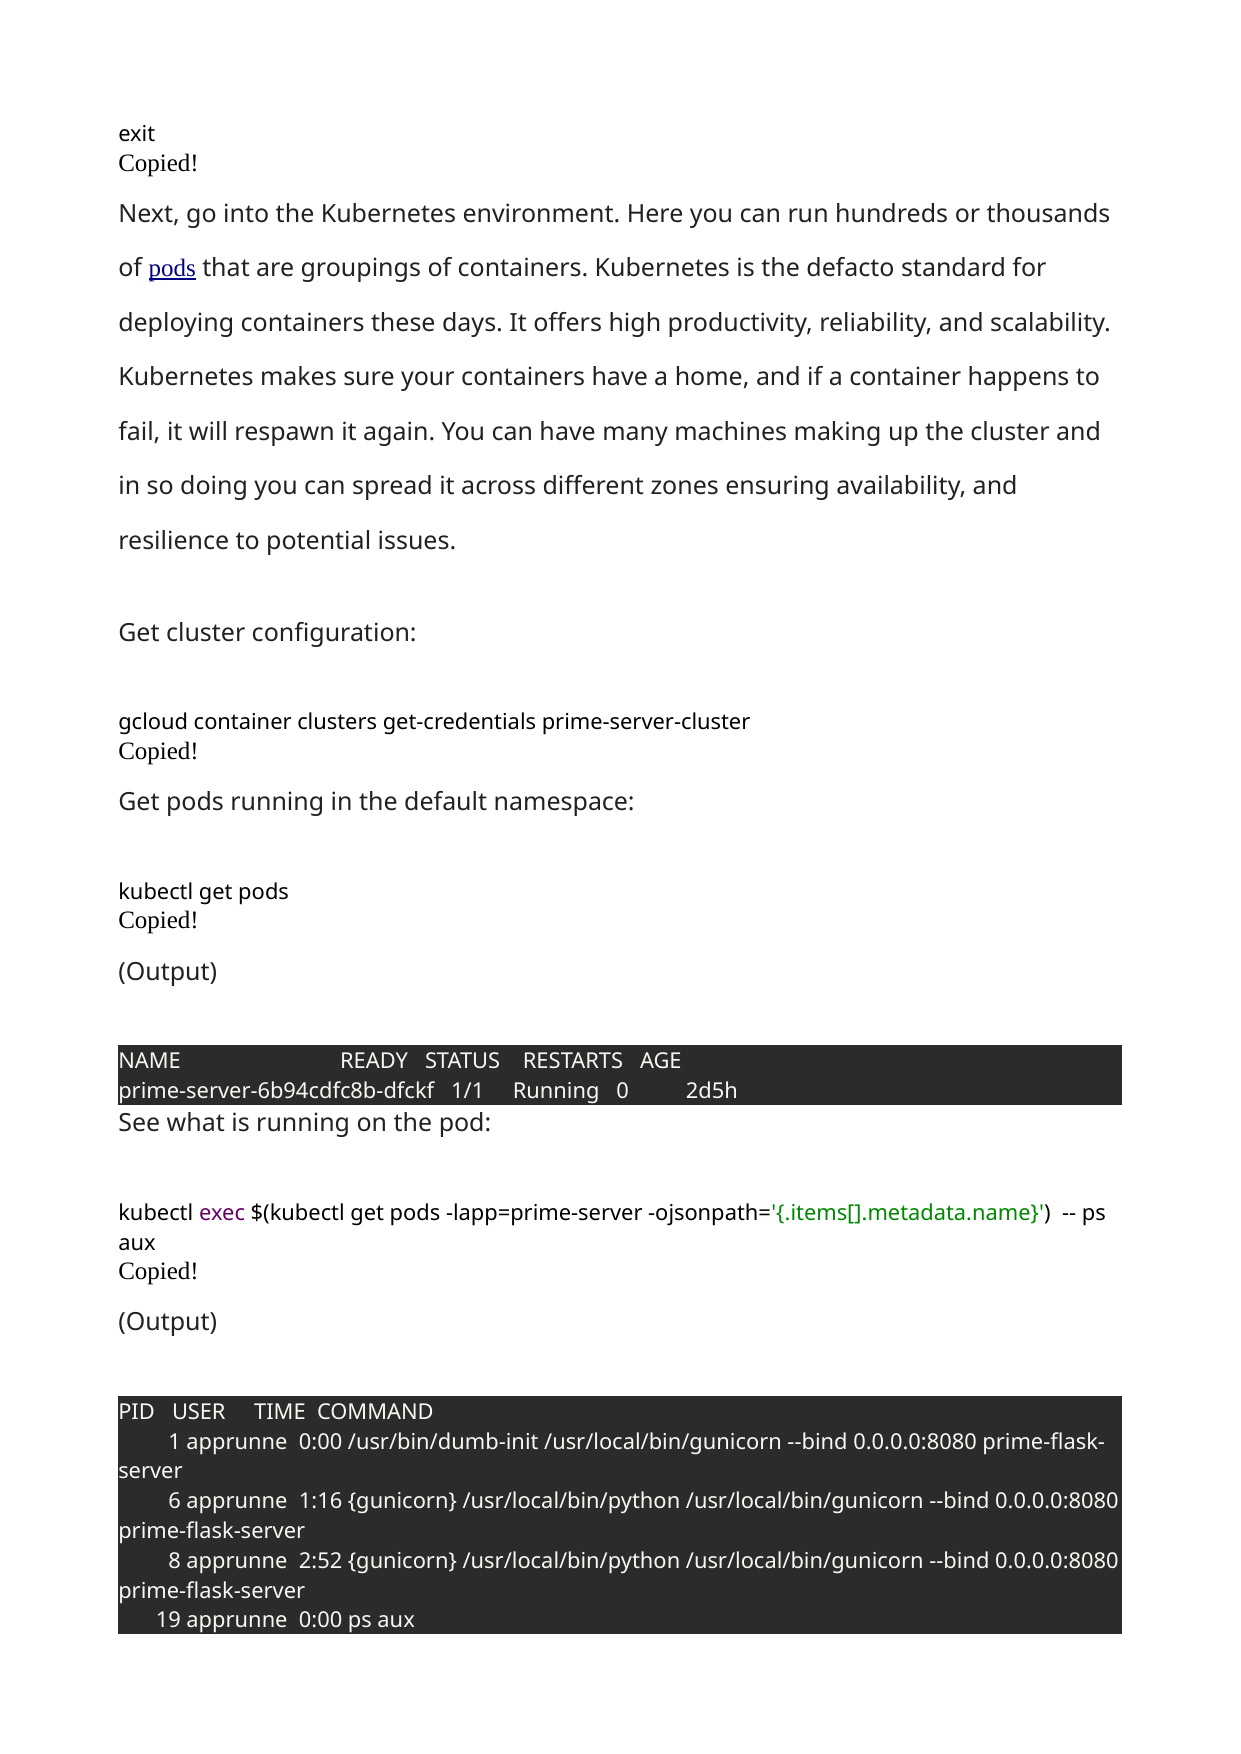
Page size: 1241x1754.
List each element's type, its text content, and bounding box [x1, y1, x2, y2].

text 6 apprunne 1:16 {gunicorn} /usr/local/bin/python /usr/local/bin/gunicorn --bind 0.0.0.0:8080 prime-flask-server [118, 1485, 1122, 1545]
text See what is running on the pod: [118, 1105, 1122, 1139]
text Copied! [118, 906, 1109, 934]
text Copied! [118, 736, 1109, 765]
text Get pods running in the default namespace: [118, 784, 1122, 818]
text kubectl get pods [118, 876, 1122, 906]
text gcloud container clusters get-credentials prime-server-cluster [118, 706, 1122, 736]
text (Output) [118, 1304, 1122, 1338]
text 19 apprunne 0:00 ps aux [118, 1604, 1122, 1634]
text Get cluster configuration: [118, 614, 1122, 648]
text exit [118, 118, 1122, 148]
text 8 apprunne 2:52 {gunicorn} /usr/local/bin/python /usr/local/bin/gunicorn --bind 0.0.0.0:8080 prime-flask-server [118, 1545, 1122, 1604]
text 1 apprunne 0:00 /usr/bin/dumb-init /usr/local/bin/gunicorn --bind 0.0.0.0:8080 prime-flask-server [118, 1426, 1122, 1485]
text kubectl exec $(kubectl get pods -lapp=prime-server -ojsonpath='{.items[].metadata.name}') -- ps aux [118, 1197, 1122, 1256]
text Copied! [118, 1256, 1109, 1285]
text prime-server-6b94cdfc8b-dfckf 1/1 Running 0 2d5h [118, 1075, 1122, 1105]
text Next, go into the Kubernetes environment. Here you can run hundreds or thousands of pods that are groupings of containers. Kubernetes is the defacto standard for deploying containers these days. It offers high productivity, reliability, and scalability. Kubernetes makes sure your containers have a home, and if a container happens to fail, it will respawn it again. You can have many machines making up the cluster and in so doing you can spread it across different zones ensuring availability, and resilience to potential issues. [118, 196, 1122, 556]
text PID USER TIME COMMAND [118, 1396, 1122, 1426]
text (Output) [118, 953, 1122, 987]
text Copied! [118, 148, 1109, 177]
text NAME READY STATUS RESTARTS AGE [118, 1045, 1122, 1075]
